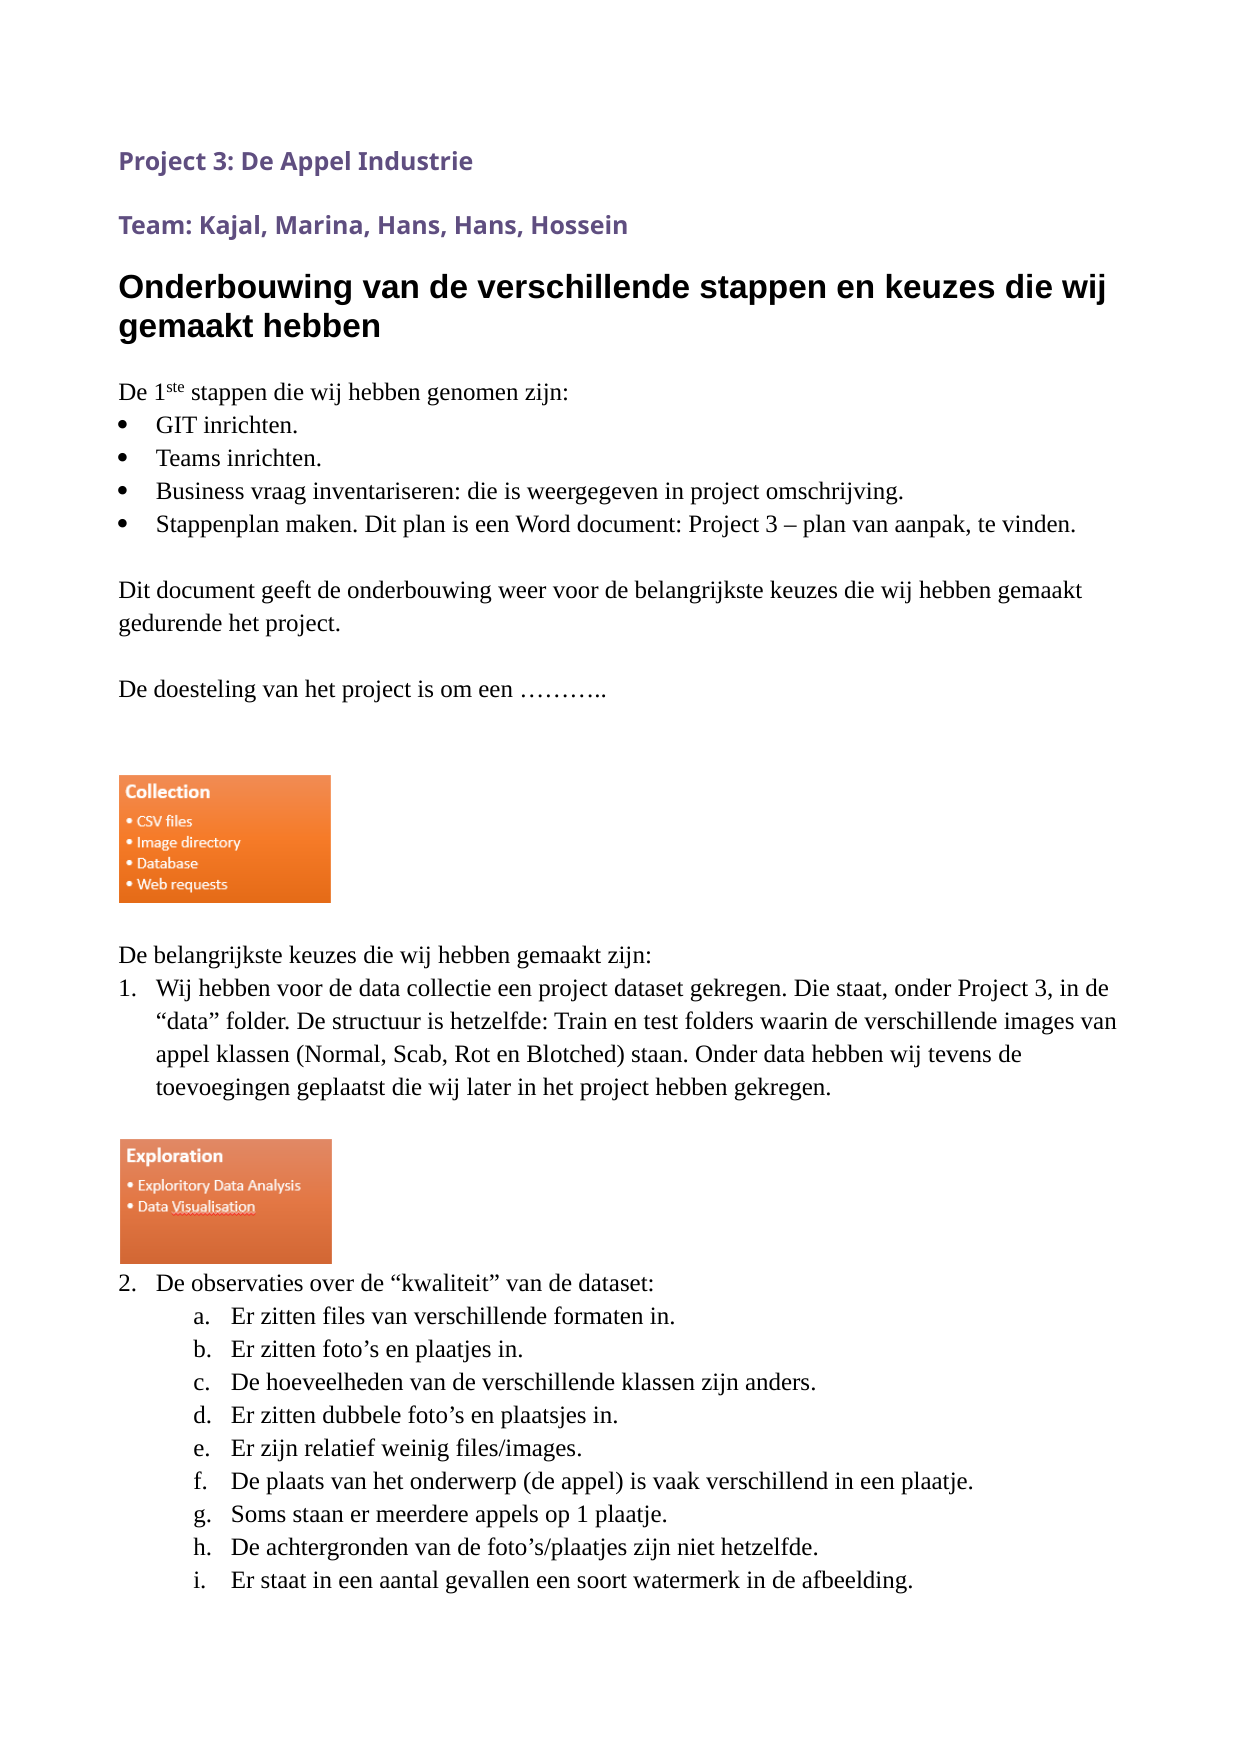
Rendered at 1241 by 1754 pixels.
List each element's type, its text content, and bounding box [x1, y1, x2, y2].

list Er zijn relatief weinig files/images. [193, 1433, 1122, 1462]
list Soms staan er meerdere appels op 1 plaatje. [193, 1499, 1122, 1528]
list De plaats van het onderwerp (de appel) is vaak verschillend in een plaatje. [193, 1466, 1122, 1495]
list Business vraag inventariseren: die is weergegeven in project omschrijving. [118, 476, 1122, 505]
list Stappenplan maken. Dit plan is een Word document: Project 3 – plan van aanpak, te vinden. [118, 509, 1122, 538]
list GIT inrichten. [118, 410, 1122, 439]
list De achtergronden van de foto’s/plaatjes zijn niet hetzelfde. [193, 1532, 1122, 1561]
text Dit document geeft de onderbouwing weer voor de belangrijkste keuzes die wij hebben gemaakt gedurende het project. [118, 575, 1122, 637]
list Er zitten dubbele foto’s en plaatsjes in. [193, 1400, 1122, 1429]
list Er zitten foto’s en plaatjes in. [193, 1334, 1122, 1363]
text De doesteling van het project is om een ……….. [118, 674, 1122, 703]
list Teams inrichten. [118, 443, 1122, 472]
list De hoeveelheden van de verschillende klassen zijn anders. [193, 1367, 1122, 1396]
text De belangrijkste keuzes die wij hebben gemaakt zijn: [118, 940, 1122, 969]
subtitle Team: Kajal, Marina, Hans, Hans, Hossein [118, 207, 1122, 241]
subtitle Onderbouwing van de verschillende stappen en keuzes die wij gemaakt hebben [118, 267, 1122, 344]
list Wij hebben voor de data collectie een project dataset gekregen. Die staat, onder Project 3, in de “data” folder. De structuur is hetzelfde: Train en test folders waarin de verschillende images van appel klassen (Normal, Scab, Rot en Blotched) staan. Onder data hebben wij tevens de toevoegingen geplaatst die wij later in het project hebben gekregen. [118, 973, 1122, 1101]
subtitle Project 3: De Appel Industrie [118, 143, 1122, 177]
list De observaties over de “kwaliteit” van de dataset: [118, 1268, 1122, 1297]
list Er staat in een aantal gevallen een soort watermerk in de afbeelding. [193, 1566, 1122, 1594]
list Er zitten files van verschillende formaten in. [193, 1301, 1122, 1330]
text De 1ste stappen die wij hebben genomen zijn: [118, 377, 1122, 406]
